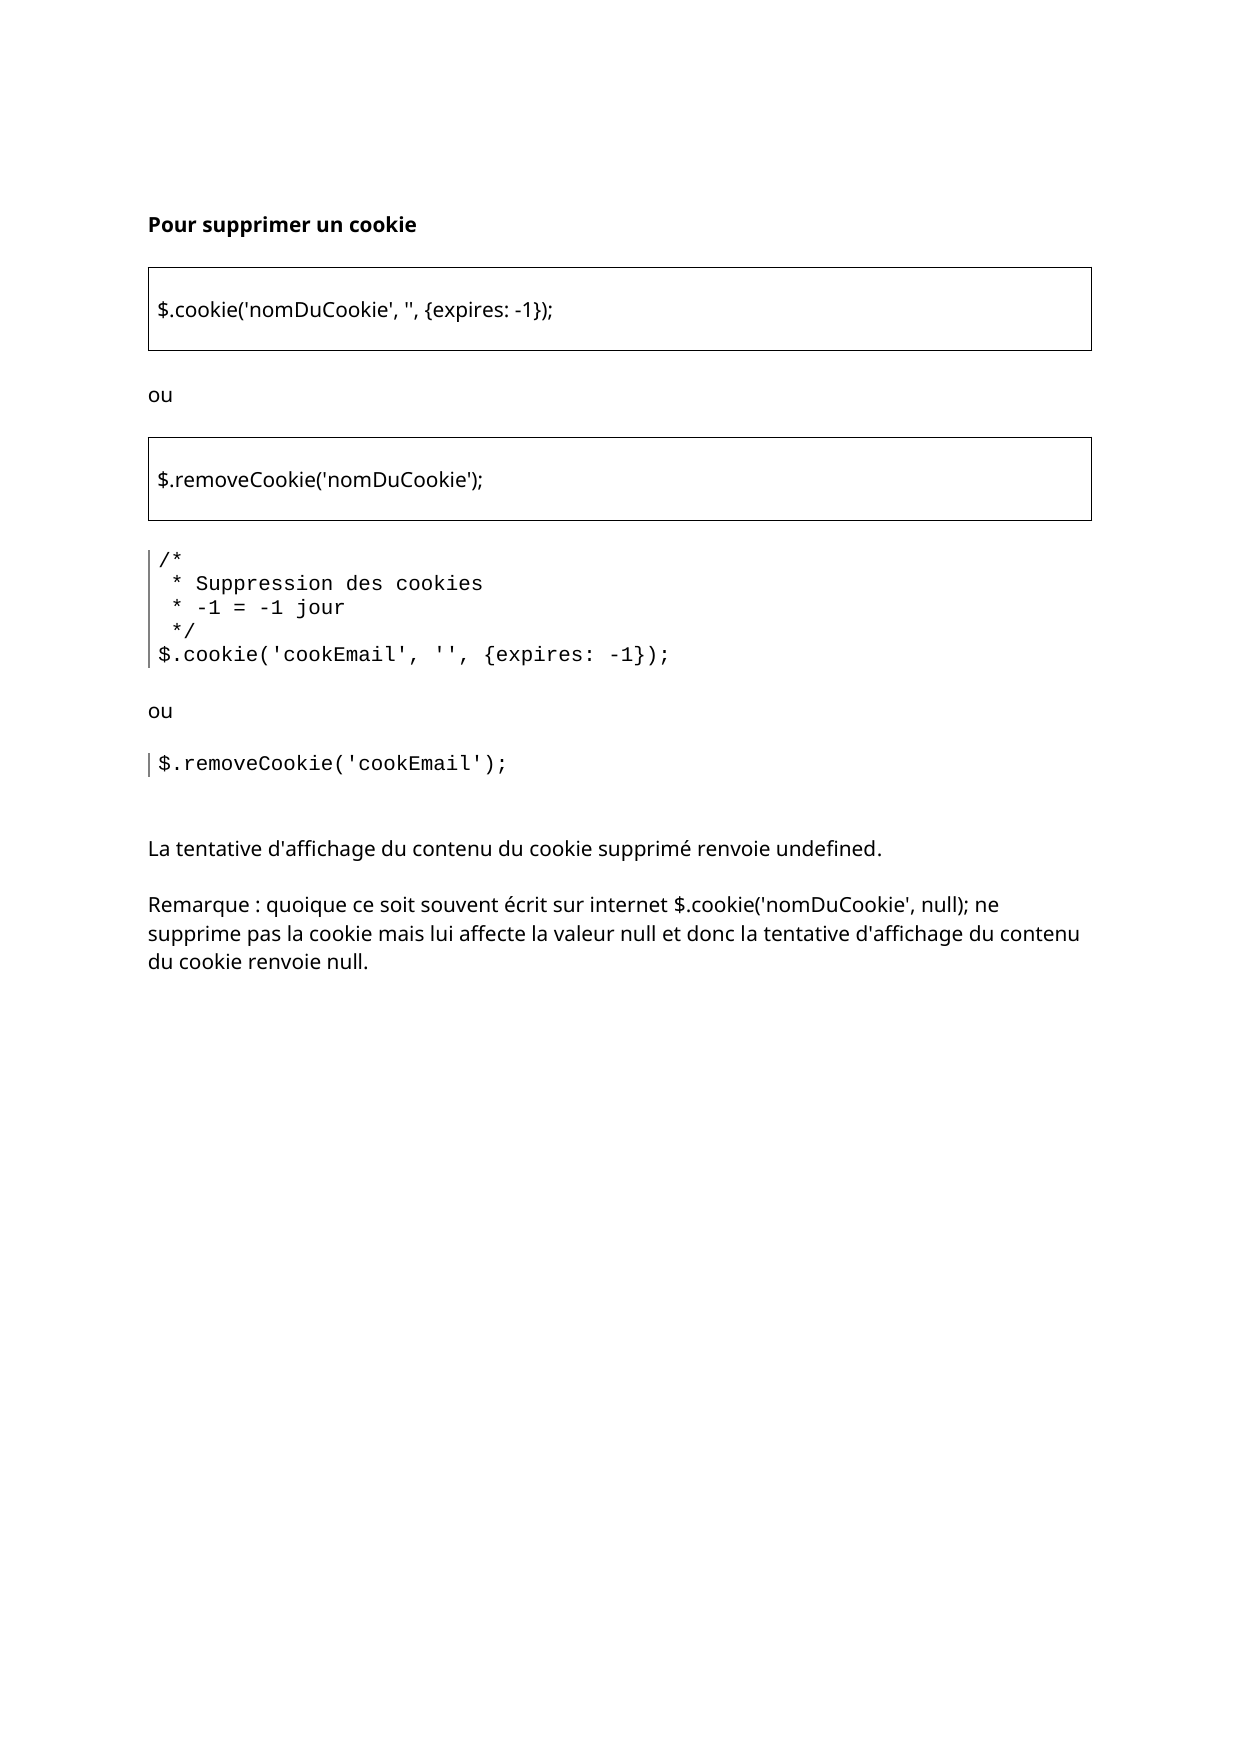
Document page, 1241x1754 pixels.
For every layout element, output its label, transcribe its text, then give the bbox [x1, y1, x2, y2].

text */ [150, 621, 1092, 644]
text Remarque : quoique ce soit souvent écrit sur internet $.cookie('nomDuCookie', null); ne supprime pas la cookie mais lui affecte la valeur null et donc la tentative d'affichage du contenu du cookie renvoie null. [148, 891, 1092, 976]
text $.cookie('cookEmail', '', {expires: -1}); [150, 644, 1092, 668]
text * -1 = -1 jour [150, 597, 1092, 621]
text ou [148, 696, 1092, 725]
text ou [148, 380, 1092, 408]
text La tentative d'affichage du contenu du cookie supprimé renvoie undefined. [148, 834, 1092, 862]
text $.removeCookie('nomDuCookie'); [149, 438, 1091, 520]
text $.cookie('nomDuCookie', '', {expires: -1}); [149, 268, 1091, 350]
text $.removeCookie('cookEmail'); [150, 753, 1092, 777]
text /* [150, 550, 1092, 573]
text Pour supprimer un cookie [148, 210, 1092, 238]
text * Suppression des cookies [150, 573, 1092, 597]
